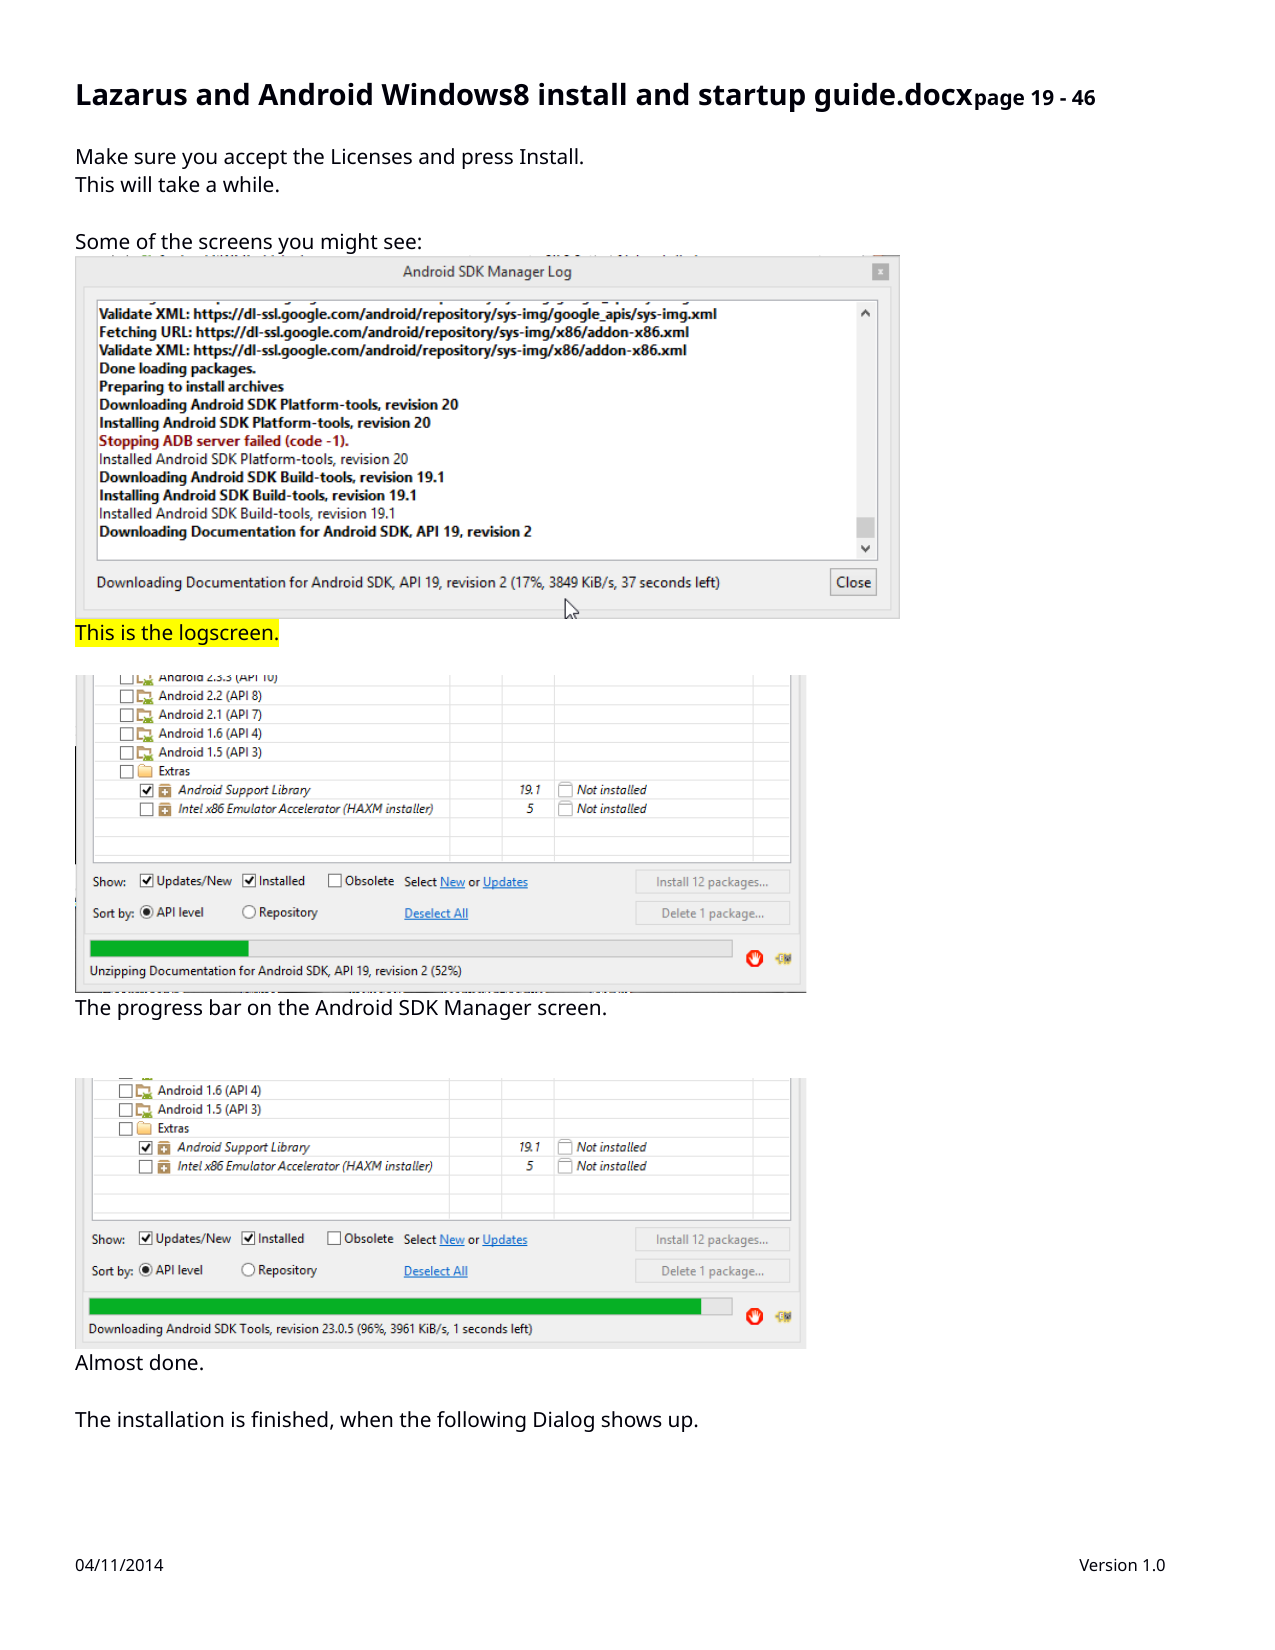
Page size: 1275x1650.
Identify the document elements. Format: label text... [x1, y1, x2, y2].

picture [75, 1078, 807, 1349]
picture [75, 255, 900, 619]
text This is the logscreen. [75, 618, 1200, 647]
text The installation is finished, when the following Dialog shows up. [75, 1405, 1200, 1433]
text Some of the screens you might see: [75, 227, 1200, 256]
text This will take a while. [75, 170, 1200, 199]
text The progress bar on the Android SDK Manager screen. [75, 993, 1200, 1021]
picture [75, 675, 807, 993]
text Almost done. [75, 1348, 1200, 1377]
text Make sure you accept the Licenses and press Install. [75, 142, 1200, 170]
